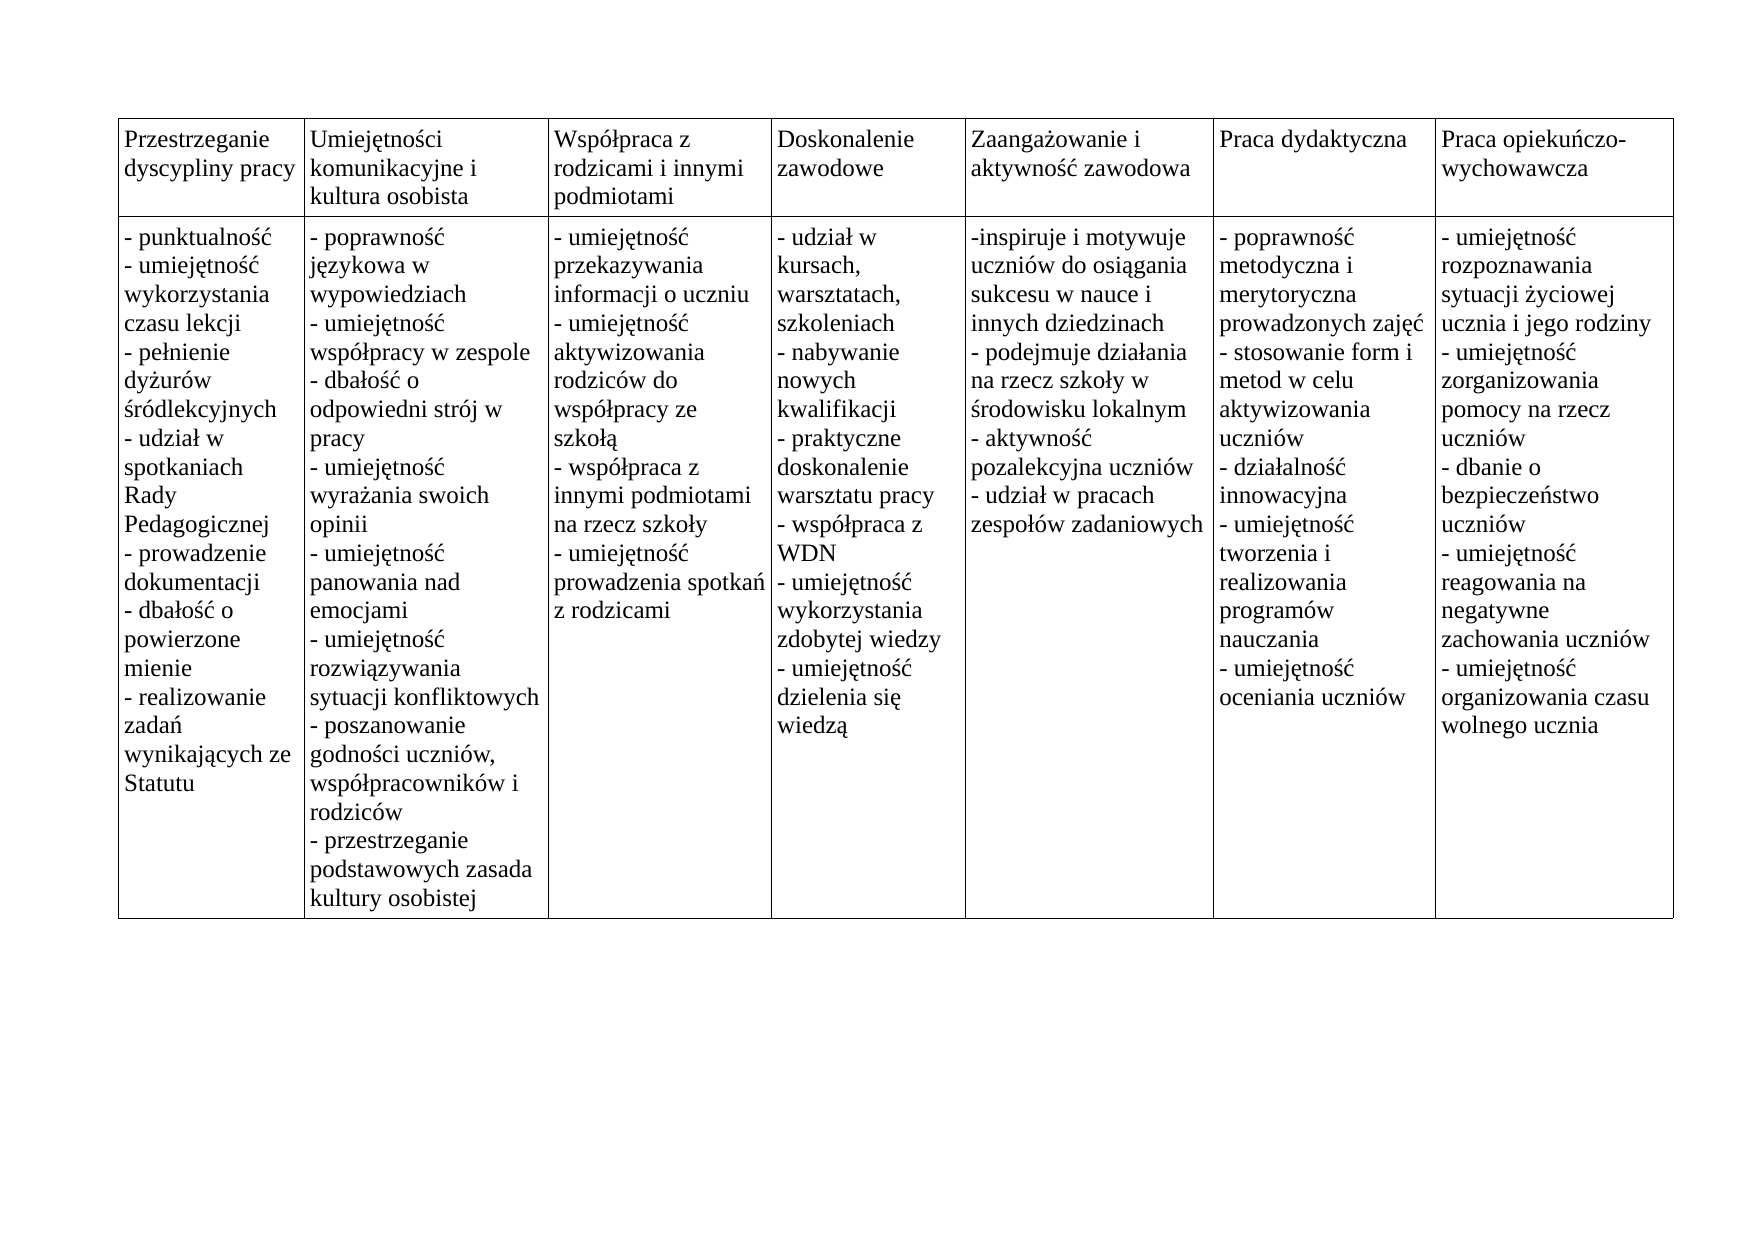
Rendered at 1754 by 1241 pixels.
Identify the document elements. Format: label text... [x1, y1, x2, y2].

table_header Zaangażowanie i aktywność zawodowa [966, 119, 1213, 216]
table_header Praca dydaktyczna [1214, 119, 1435, 216]
table_header Doskonalenie zawodowe [772, 119, 965, 216]
table_header Umiejętności komunikacyjne i kultura osobista [305, 119, 548, 216]
table_cell - punktualność - umiejętność wykorzystania czasu lekcji - pełnienie dyżurów śródlekcyjnych - udział w spotkaniach Rady Pedagogicznej - prowadzenie dokumentacji - dbałość o powierzone mienie - realizowanie zadań wynikających ze Statutu [119, 217, 304, 917]
table_header Praca opiekuńczo-wychowawcza [1436, 119, 1673, 216]
table_cell -inspiruje i motywuje uczniów do osiągania sukcesu w nauce i innych dziedzinach - podejmuje działania na rzecz szkoły w środowisku lokalnym - aktywność pozalekcyjna uczniów - udział w pracach zespołów zadaniowych [966, 217, 1213, 917]
table_cell - umiejętność przekazywania informacji o uczniu - umiejętność aktywizowania rodziców do współpracy ze szkołą - współpraca z innymi podmiotami na rzecz szkoły - umiejętność prowadzenia spotkań z rodzicami [549, 217, 771, 917]
table_cell - poprawność językowa w wypowiedziach - umiejętność współpracy w zespole - dbałość o odpowiedni strój w pracy - umiejętność wyrażania swoich opinii - umiejętność panowania nad emocjami - umiejętność rozwiązywania sytuacji konfliktowych - poszanowanie godności uczniów, współpracowników i rodziców - przestrzeganie podstawowych zasada kultury osobistej [305, 217, 548, 917]
table_header Przestrzeganie dyscypliny pracy [119, 119, 304, 216]
table_cell - udział w kursach, warsztatach, szkoleniach - nabywanie nowych kwalifikacji - praktyczne doskonalenie warsztatu pracy - współpraca z WDN - umiejętność wykorzystania zdobytej wiedzy - umiejętność dzielenia się wiedzą [772, 217, 965, 917]
table_cell - poprawność metodyczna i merytoryczna prowadzonych zajęć - stosowanie form i metod w celu aktywizowania uczniów - działalność innowacyjna - umiejętność tworzenia i realizowania programów nauczania - umiejętność oceniania uczniów [1214, 217, 1435, 917]
table_header Współpraca z rodzicami i innymi podmiotami [549, 119, 771, 216]
table_cell - umiejętność rozpoznawania sytuacji życiowej ucznia i jego rodziny - umiejętność zorganizowania pomocy na rzecz uczniów - dbanie o bezpieczeństwo uczniów - umiejętność reagowania na negatywne zachowania uczniów - umiejętność organizowania czasu wolnego ucznia [1436, 217, 1673, 917]
